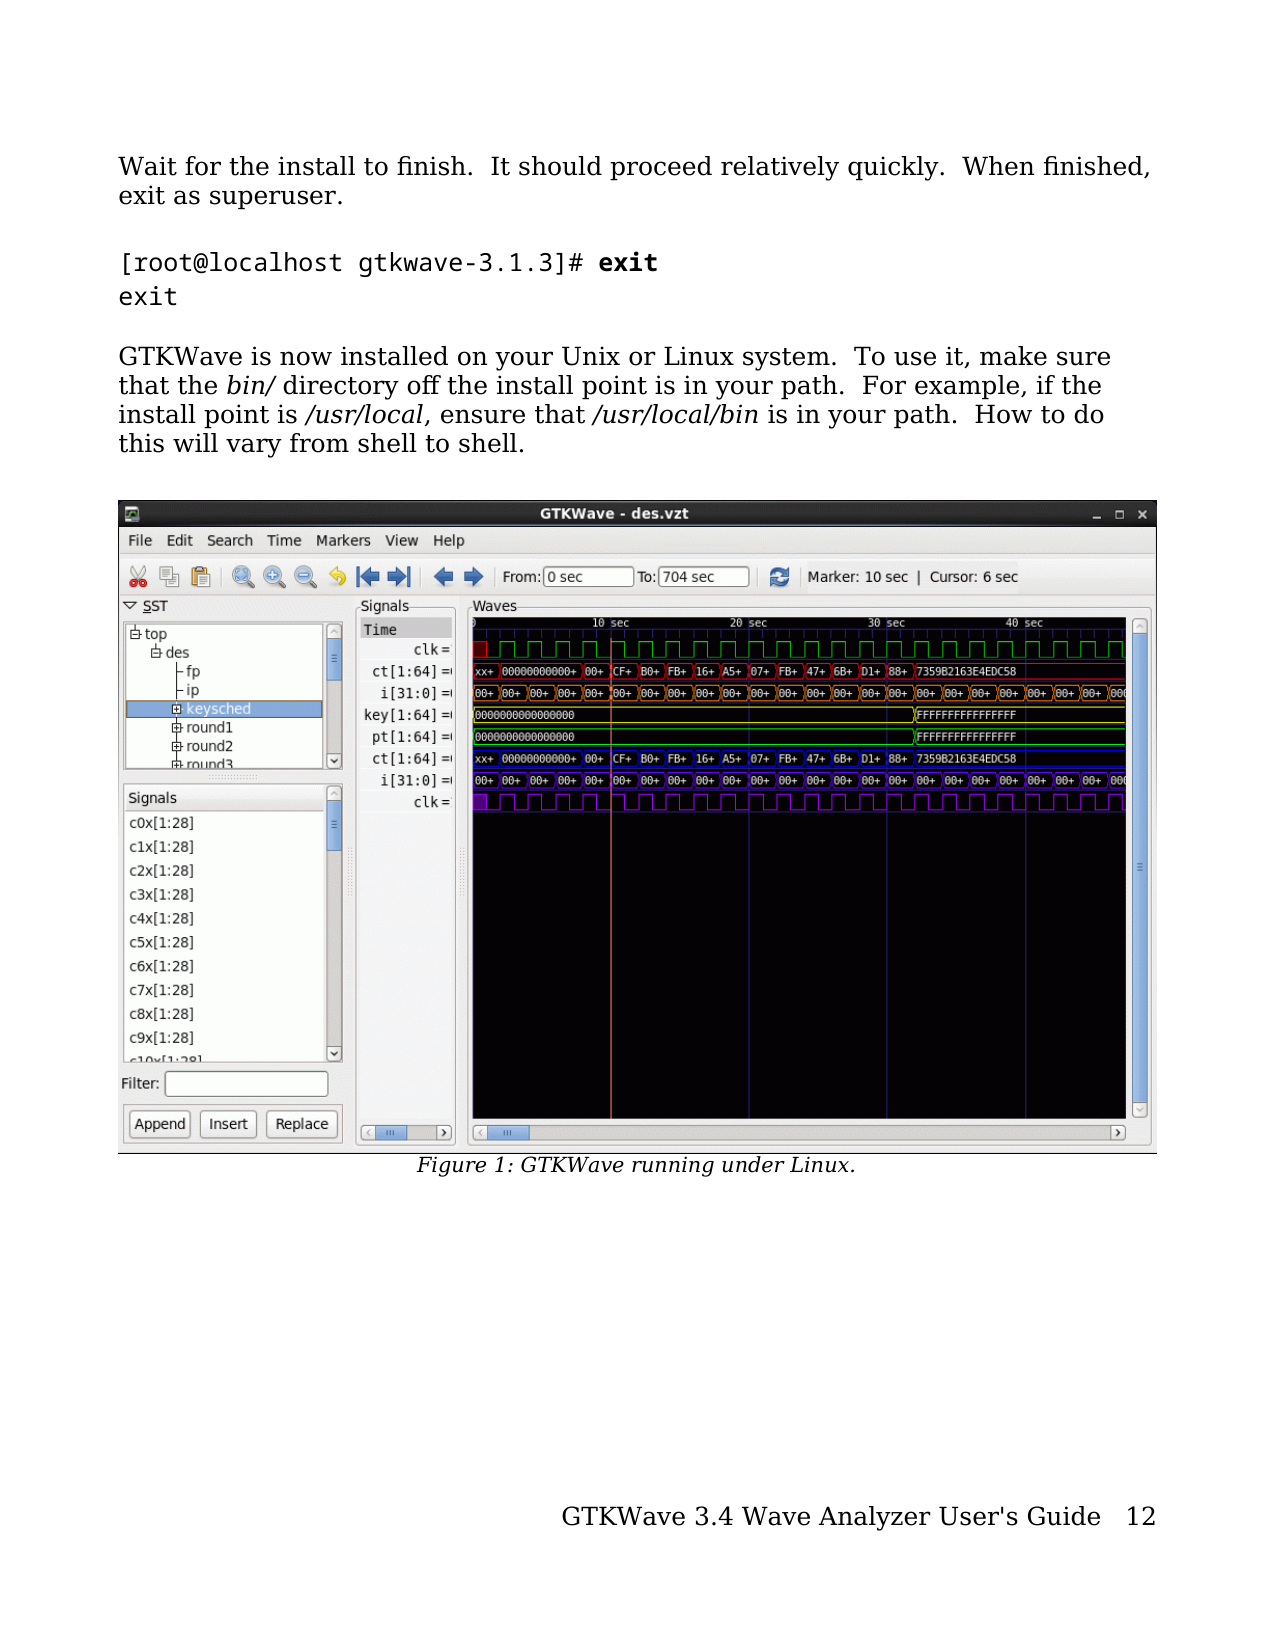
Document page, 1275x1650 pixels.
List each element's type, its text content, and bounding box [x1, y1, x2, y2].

picture [118, 500, 1157, 1154]
text GTKWave is now installed on your Unix or Linux system. To use it, make sure that the bin/ directory off the install point is in your path. For example, if the install point is /usr/local, ensure that /usr/local/bin is in your path. How to do this will vary from shell to shell. [118, 342, 1157, 458]
text exit [118, 279, 1157, 313]
text Wait for the install to finish. It should proceed relatively quickly. When finished, exit as superuser. [118, 152, 1157, 211]
text [root@localhost gtkwave-3.1.3]# exit [118, 244, 1157, 279]
text Figure 1: GTKWave running under Linux. [118, 1154, 1157, 1178]
